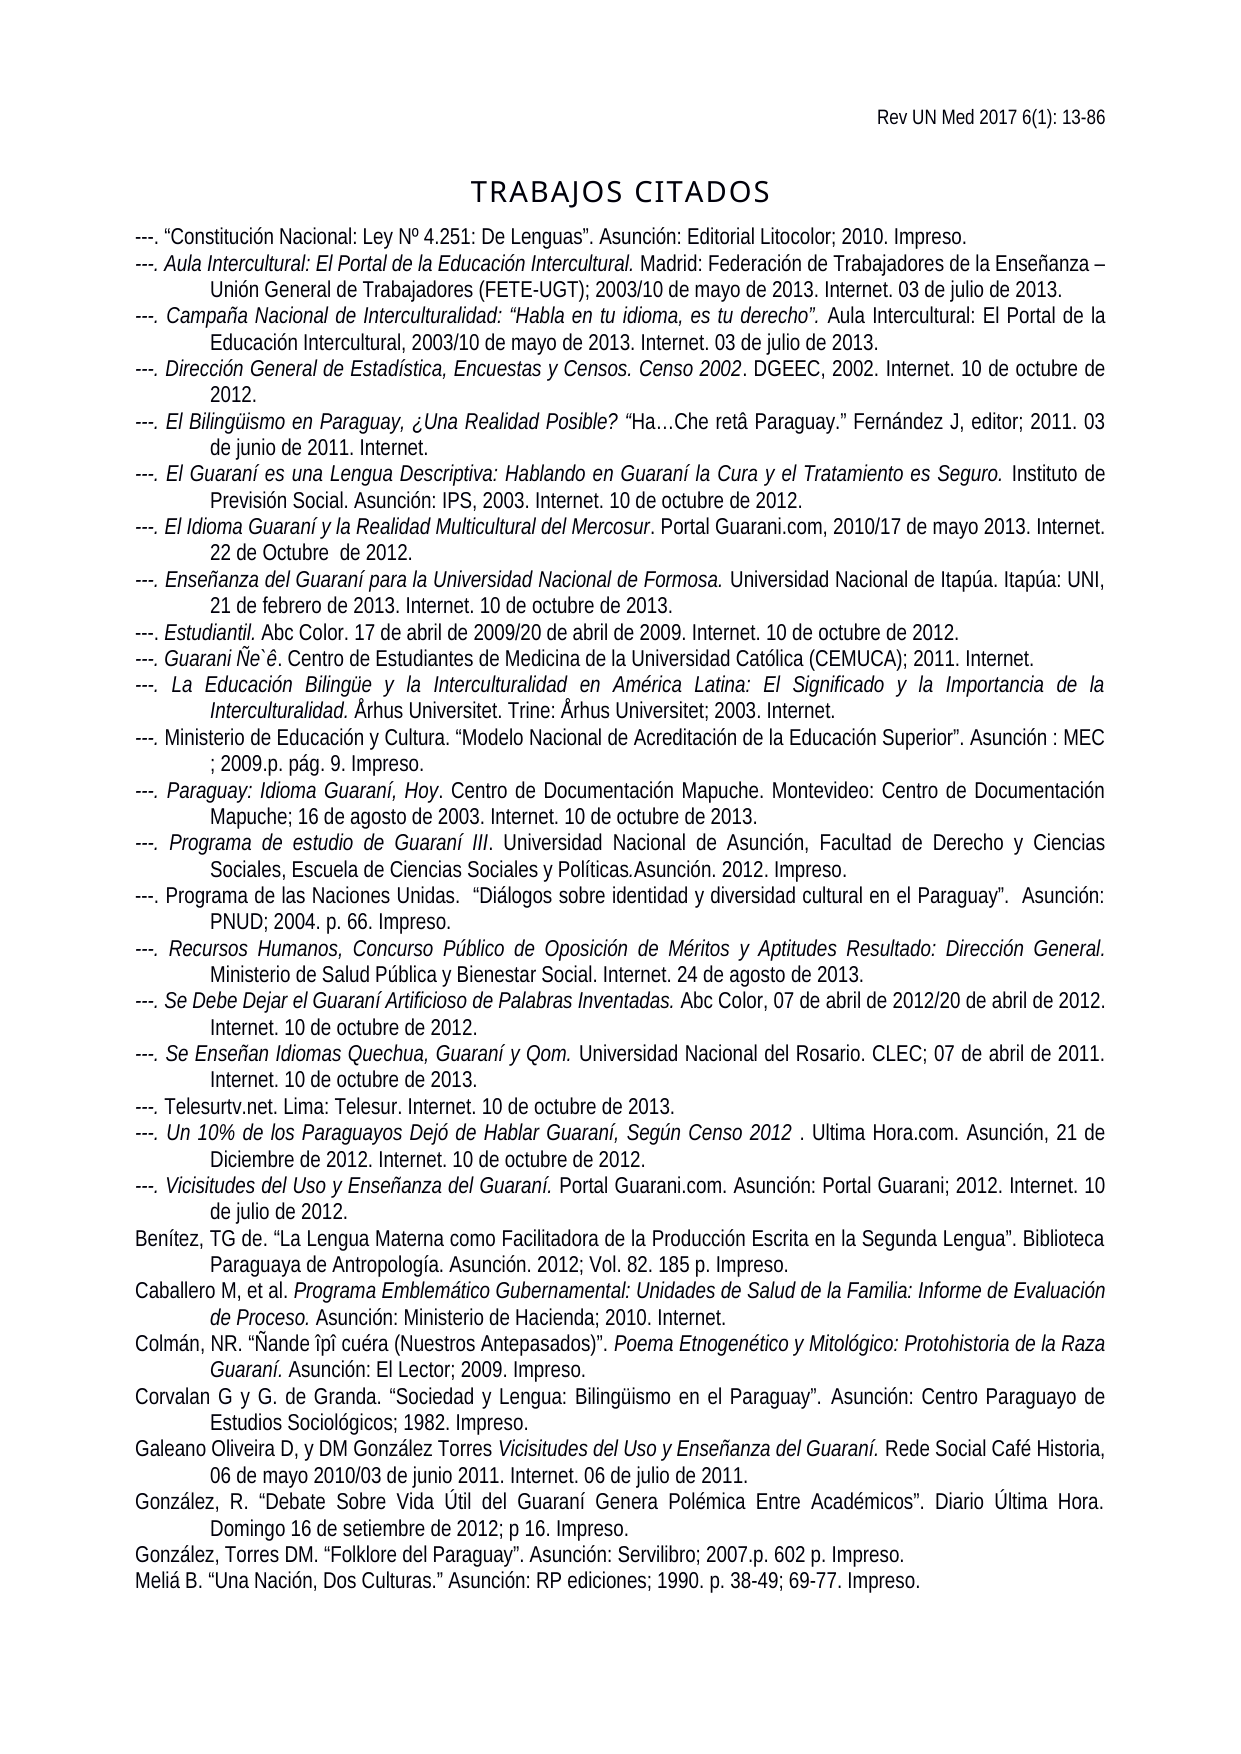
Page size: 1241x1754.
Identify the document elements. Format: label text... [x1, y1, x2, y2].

list ---. Programa de las Naciones Unidas. “Diálogos sobre identidad y diversidad cultural en el Paraguay”. Asunción: PNUD; 2004. p. 66. Impreso. [135, 882, 1106, 935]
list ---. La Educación Bilingüe y la Interculturalidad en América Latina: El Significado y la Importancia de la Interculturalidad. Århus Universitet. Trine: Århus Universitet; 2003. Internet. [135, 671, 1106, 724]
list ---. Se Enseñan Idiomas Quechua, Guaraní y Qom. Universidad Nacional del Rosario. CLEC; 07 de abril de 2011. Internet. 10 de octubre de 2013. [135, 1040, 1106, 1093]
list ---. “Constitución Nacional: Ley Nº 4.251: De Lenguas”. Asunción: Editorial Litocolor; 2010. Impreso. [135, 223, 1106, 249]
list ---. Recursos Humanos, Concurso Público de Oposición de Méritos y Aptitudes Resultado: Dirección General. Ministerio de Salud Pública y Bienestar Social. Internet. 24 de agosto de 2013. [135, 935, 1106, 987]
list ---. El Guaraní es una Lengua Descriptiva: Hablando en Guaraní la Cura y el Tratamiento es Seguro. Instituto de Previsión Social. Asunción: IPS, 2003. Internet. 10 de octubre de 2012. [135, 460, 1106, 513]
list González, R. “Debate Sobre Vida Útil del Guaraní Genera Polémica Entre Académicos”. Diario Última Hora. Domingo 16 de setiembre de 2012; p 16. Impreso. [135, 1488, 1106, 1541]
list ---. Dirección General de Estadística, Encuestas y Censos. Censo 2002. DGEEC, 2002. Internet. 10 de octubre de 2012. [135, 355, 1106, 408]
list ---. Estudiantil. Abc Color. 17 de abril de 2009/20 de abril de 2009. Internet. 10 de octubre de 2012. [135, 618, 1106, 645]
list ---. Paraguay: Idioma Guaraní, Hoy. Centro de Documentación Mapuche. Montevideo: Centro de Documentación Mapuche; 16 de agosto de 2003. Internet. 10 de octubre de 2013. [135, 777, 1106, 829]
list Benítez, TG de. “La Lengua Materna como Facilitadora de la Producción Escrita en la Segunda Lengua”. Biblioteca Paraguaya de Antropología. Asunción. 2012; Vol. 82. 185 p. Impreso. [135, 1224, 1106, 1277]
list ---. Se Debe Dejar el Guaraní Artificioso de Palabras Inventadas. Abc Color, 07 de abril de 2012/20 de abril de 2012. Internet. 10 de octubre de 2012. [135, 987, 1106, 1040]
list ---. Ministerio de Educación y Cultura. “Modelo Nacional de Acreditación de la Educación Superior”. Asunción : MEC ; 2009.p. pág. 9. Impreso. [135, 724, 1106, 777]
list ---. Enseñanza del Guaraní para la Universidad Nacional de Formosa. Universidad Nacional de Itapúa. Itapúa: UNI, 21 de febrero de 2013. Internet. 10 de octubre de 2013. [135, 566, 1106, 618]
list ---. Programa de estudio de Guaraní III. Universidad Nacional de Asunción, Facultad de Derecho y Ciencias Sociales, Escuela de Ciencias Sociales y Políticas.Asunción. 2012. Impreso. [135, 829, 1106, 882]
list Colmán, NR. “Ñande îpî cuéra (Nuestros Antepasados)”. Poema Etnogenético y Mitológico: Protohistoria de la Raza Guaraní. Asunción: El Lector; 2009. Impreso. [135, 1330, 1106, 1383]
list Corvalan G y G. de Granda. “Sociedad y Lengua: Bilingüismo en el Paraguay”. Asunción: Centro Paraguayo de Estudios Sociológicos; 1982. Impreso. [135, 1383, 1106, 1435]
list ---. El Idioma Guaraní y la Realidad Multicultural del Mercosur. Portal Guarani.com, 2010/17 de mayo 2013. Internet. 22 de Octubre de 2012. [135, 513, 1106, 566]
list Galeano Oliveira D, y DM González Torres Vicisitudes del Uso y Enseñanza del Guaraní. Rede Social Café Historia, 06 de mayo 2010/03 de junio 2011. Internet. 06 de julio de 2011. [135, 1435, 1106, 1488]
list ---. Guarani Ñe`ê. Centro de Estudiantes de Medicina de la Universidad Católica (CEMUCA); 2011. Internet. [135, 645, 1106, 671]
subtitle TRABAJOS CITADOS [135, 171, 1106, 211]
list ---. Vicisitudes del Uso y Enseñanza del Guaraní. Portal Guarani.com. Asunción: Portal Guarani; 2012. Internet. 10 de julio de 2012. [135, 1172, 1106, 1224]
list ---. Aula Intercultural: El Portal de la Educación Intercultural. Madrid: Federación de Trabajadores de la Enseñanza – Unión General de Trabajadores (FETE-UGT); 2003/10 de mayo de 2013. Internet. 03 de julio de 2013. [135, 249, 1106, 302]
list ---. Un 10% de los Paraguayos Dejó de Hablar Guaraní, Según Censo 2012 . Ultima Hora.com. Asunción, 21 de Diciembre de 2012. Internet. 10 de octubre de 2012. [135, 1119, 1106, 1172]
list ---. Telesurtv.net. Lima: Telesur. Internet. 10 de octubre de 2013. [135, 1093, 1106, 1119]
list Meliá B. “Una Nación, Dos Culturas.” Asunción: RP ediciones; 1990. p. 38-49; 69-77. Impreso. [135, 1567, 1106, 1593]
list ---. El Bilingüismo en Paraguay, ¿Una Realidad Posible? “Ha…Che retâ Paraguay.” Fernández J, editor; 2011. 03 de junio de 2011. Internet. [135, 408, 1106, 460]
list ---. Campaña Nacional de Interculturalidad: “Habla en tu idioma, es tu derecho”. Aula Intercultural: El Portal de la Educación Intercultural, 2003/10 de mayo de 2013. Internet. 03 de julio de 2013. [135, 302, 1106, 355]
list Caballero M, et al. Programa Emblemático Gubernamental: Unidades de Salud de la Familia: Informe de Evaluación de Proceso. Asunción: Ministerio de Hacienda; 2010. Internet. [135, 1277, 1106, 1330]
list González, Torres DM. “Folklore del Paraguay”. Asunción: Servilibro; 2007.p. 602 p. Impreso. [135, 1541, 1106, 1567]
